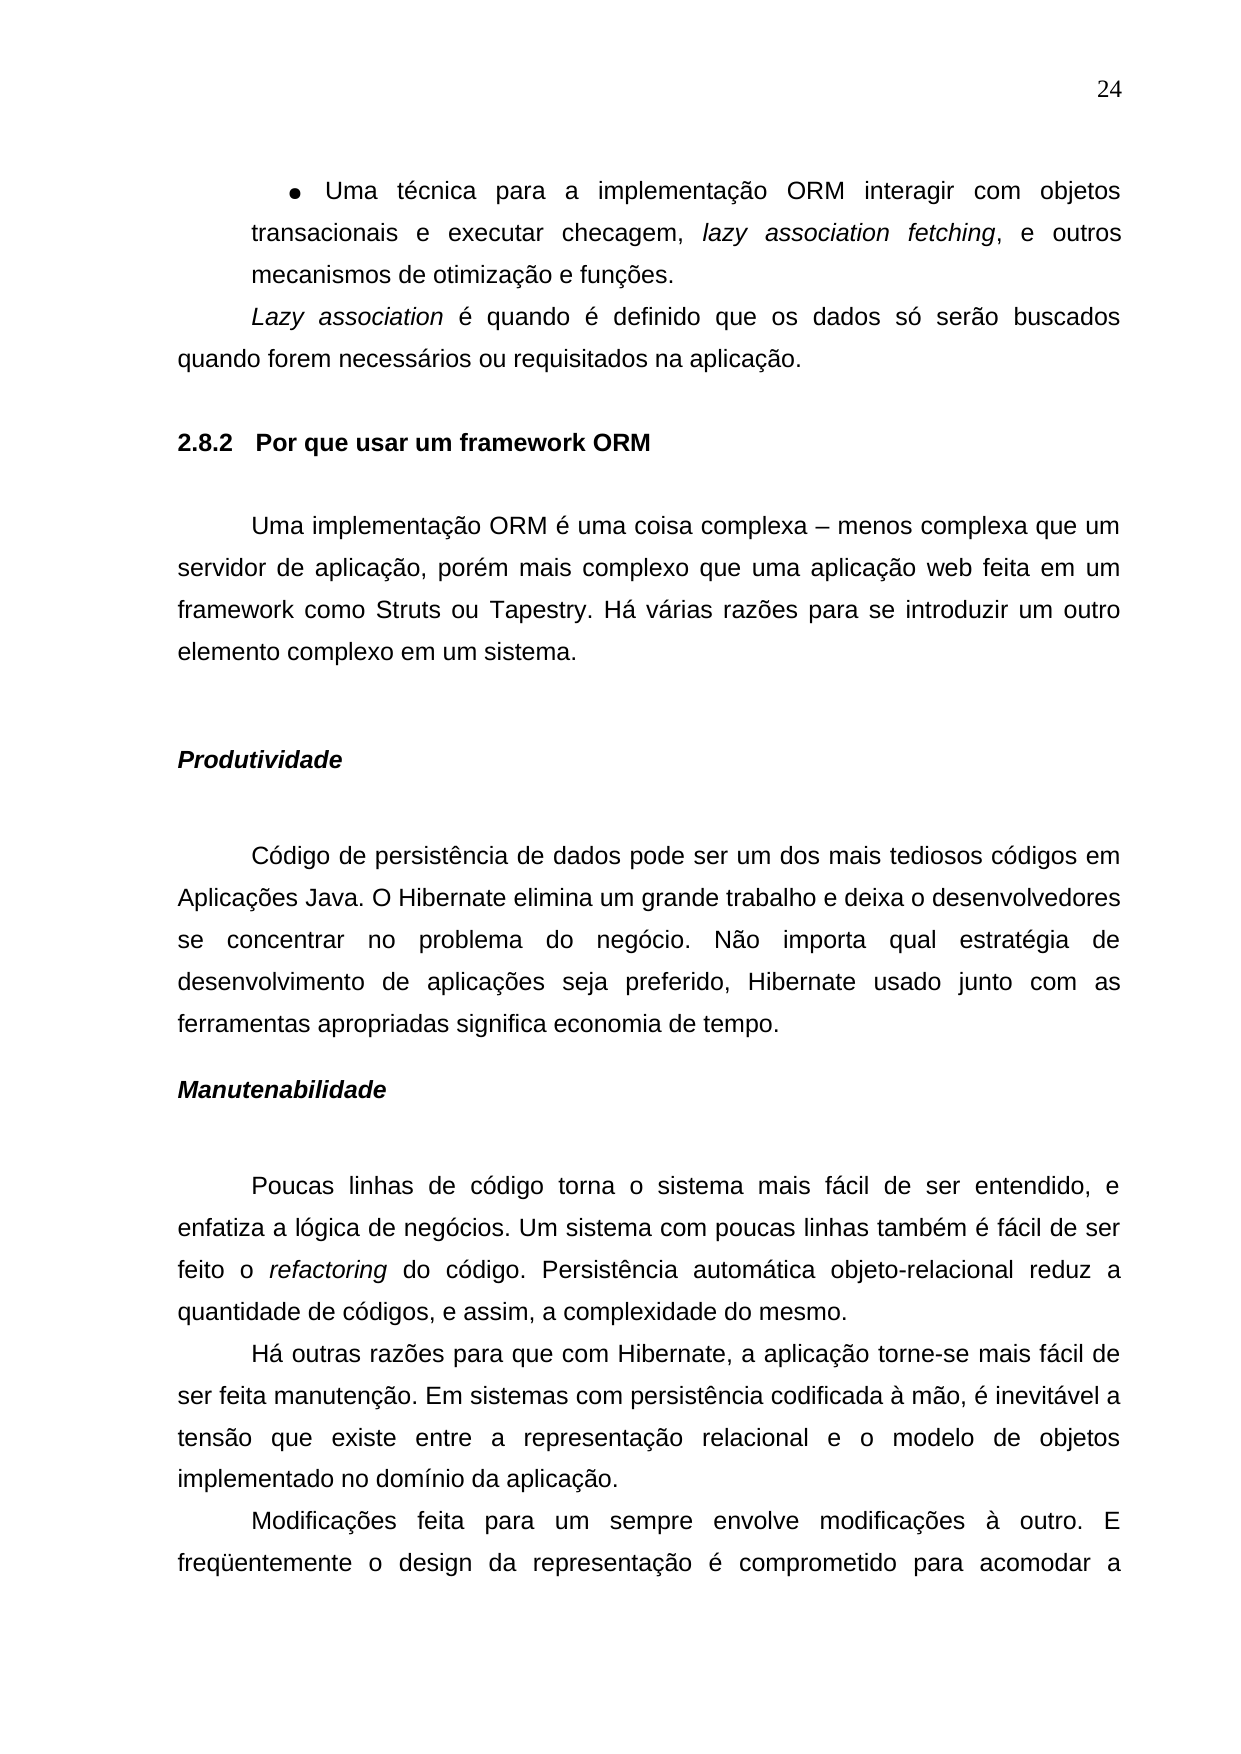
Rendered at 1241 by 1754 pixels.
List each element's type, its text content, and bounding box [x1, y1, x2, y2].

subtitle Manutenabilidade [177, 1076, 1122, 1104]
subtitle Produtividade [177, 746, 1122, 774]
text Código de persistência de dados pode ser um dos mais tediosos códigos em Aplicações Java. O Hibernate elimina um grande trabalho e deixa o desenvolvedores se concentrar no problema do negócio. Não importa qual estratégia de desenvolvimento de aplicações seja preferido, Hibernate usado junto com as ferramentas apropriadas significa economia de tempo. [177, 842, 1122, 1037]
list Uma técnica para a implementação ORM interagir com objetos transacionais e executar checagem, lazy association fetching, e outros mecanismos de otimização e funções. [213, 177, 1122, 289]
text Modificações feita para um sempre envolve modificações à outro. E freqüentemente o design da representação é comprometido para acomodar a [177, 1507, 1122, 1577]
subtitle Por que usar um framework ORM [177, 428, 1122, 456]
text Há outras razões para que com Hibernate, a aplicação torne-se mais fácil de ser feita manutenção. Em sistemas com persistência codificada à mão, é inevitável a tensão que existe entre a representação relacional e o modelo de objetos implementado no domínio da aplicação. [177, 1340, 1122, 1493]
text Poucas linhas de código torna o sistema mais fácil de ser entendido, e enfatiza a lógica de negócios. Um sistema com poucas linhas também é fácil de ser feito o refactoring do código. Persistência automática objeto-relacional reduz a quantidade de códigos, e assim, a complexidade do mesmo. [177, 1172, 1122, 1326]
text Lazy association é quando é definido que os dados só serão buscados quando forem necessários ou requisitados na aplicação. [177, 303, 1122, 373]
text Uma implementação ORM é uma coisa complexa – menos complexa que um servidor de aplicação, porém mais complexo que uma aplicação web feita em um framework como Struts ou Tapestry. Há várias razões para se introduzir um outro elemento complexo em um sistema. [177, 512, 1122, 665]
